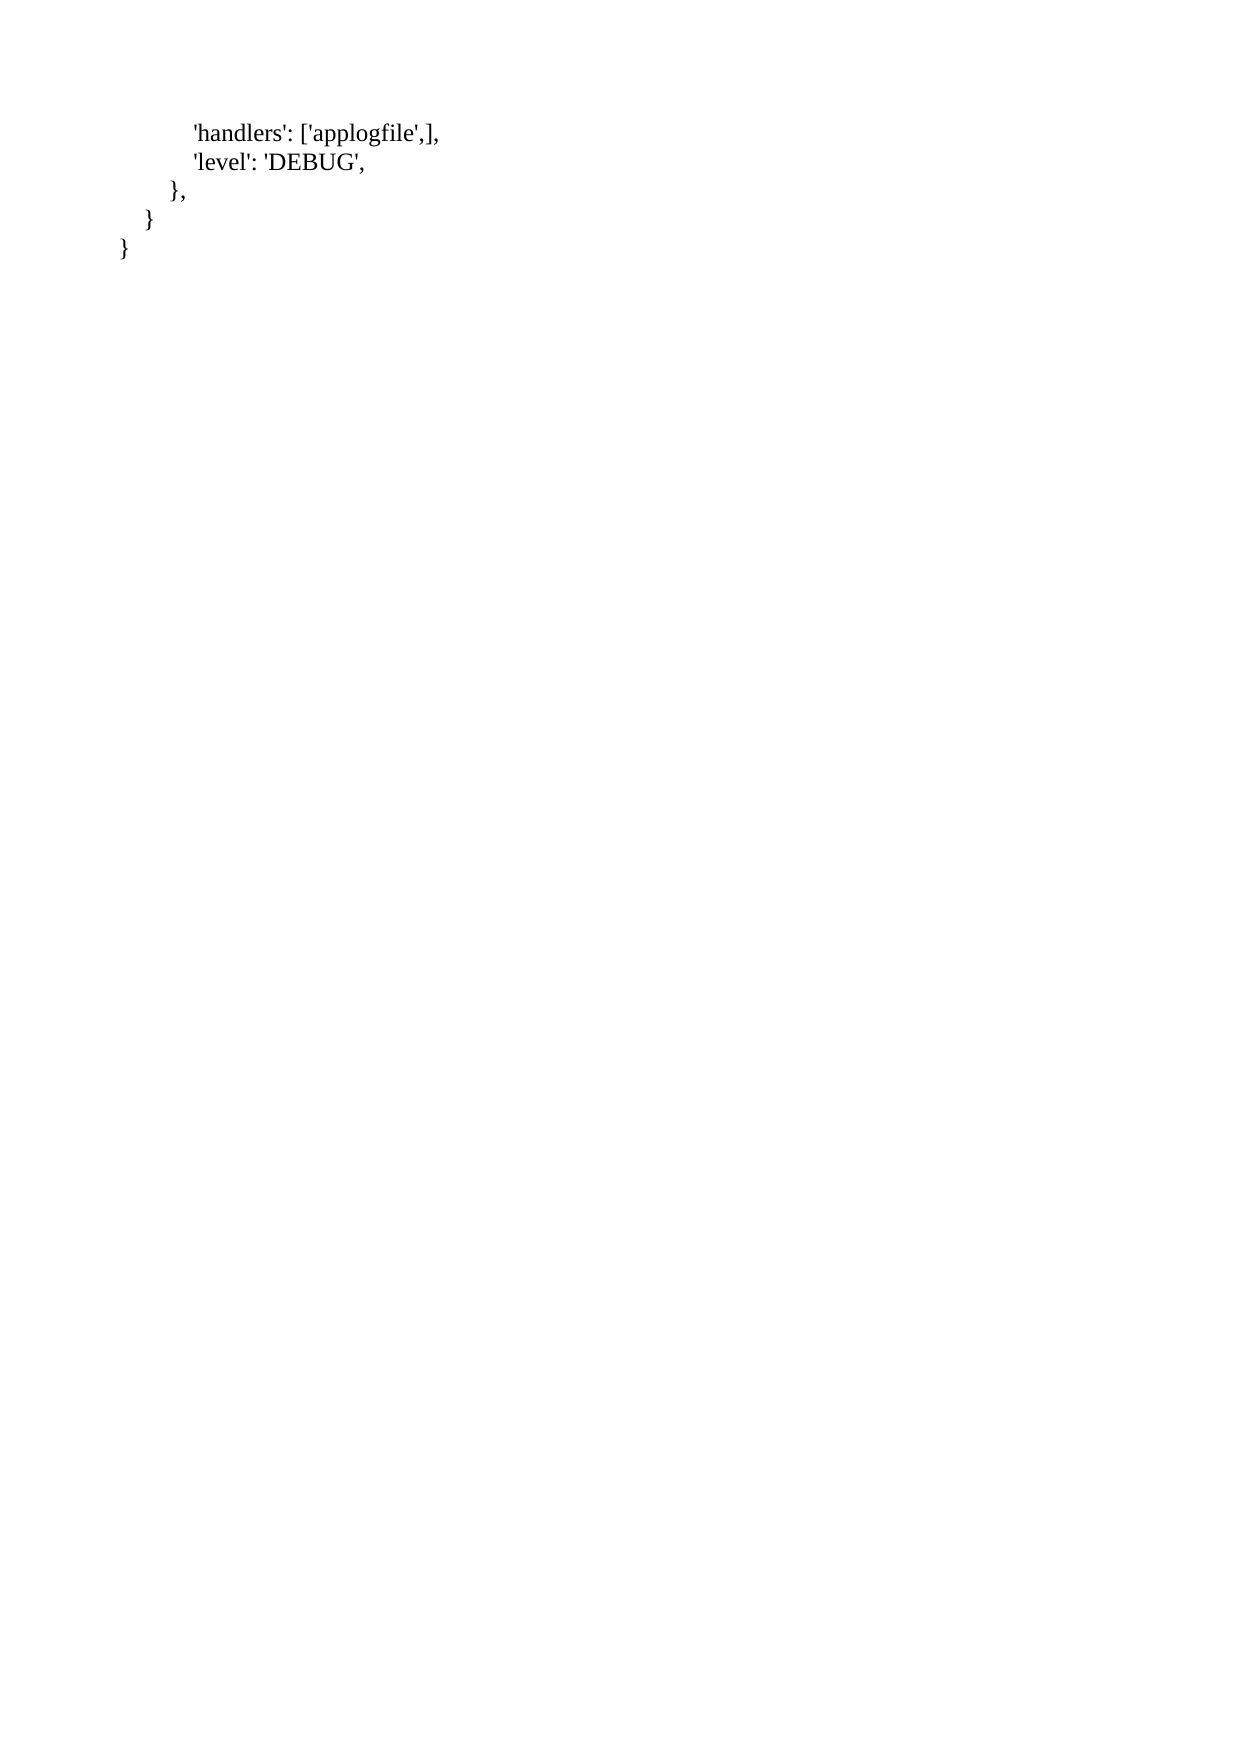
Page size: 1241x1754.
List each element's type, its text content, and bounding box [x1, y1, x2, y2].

text 'handlers': ['applogfile',], [118, 118, 1122, 147]
text 'level': 'DEBUG', [118, 147, 1122, 176]
text }, [118, 176, 1122, 204]
text } [118, 233, 1122, 262]
text } [118, 204, 1122, 233]
